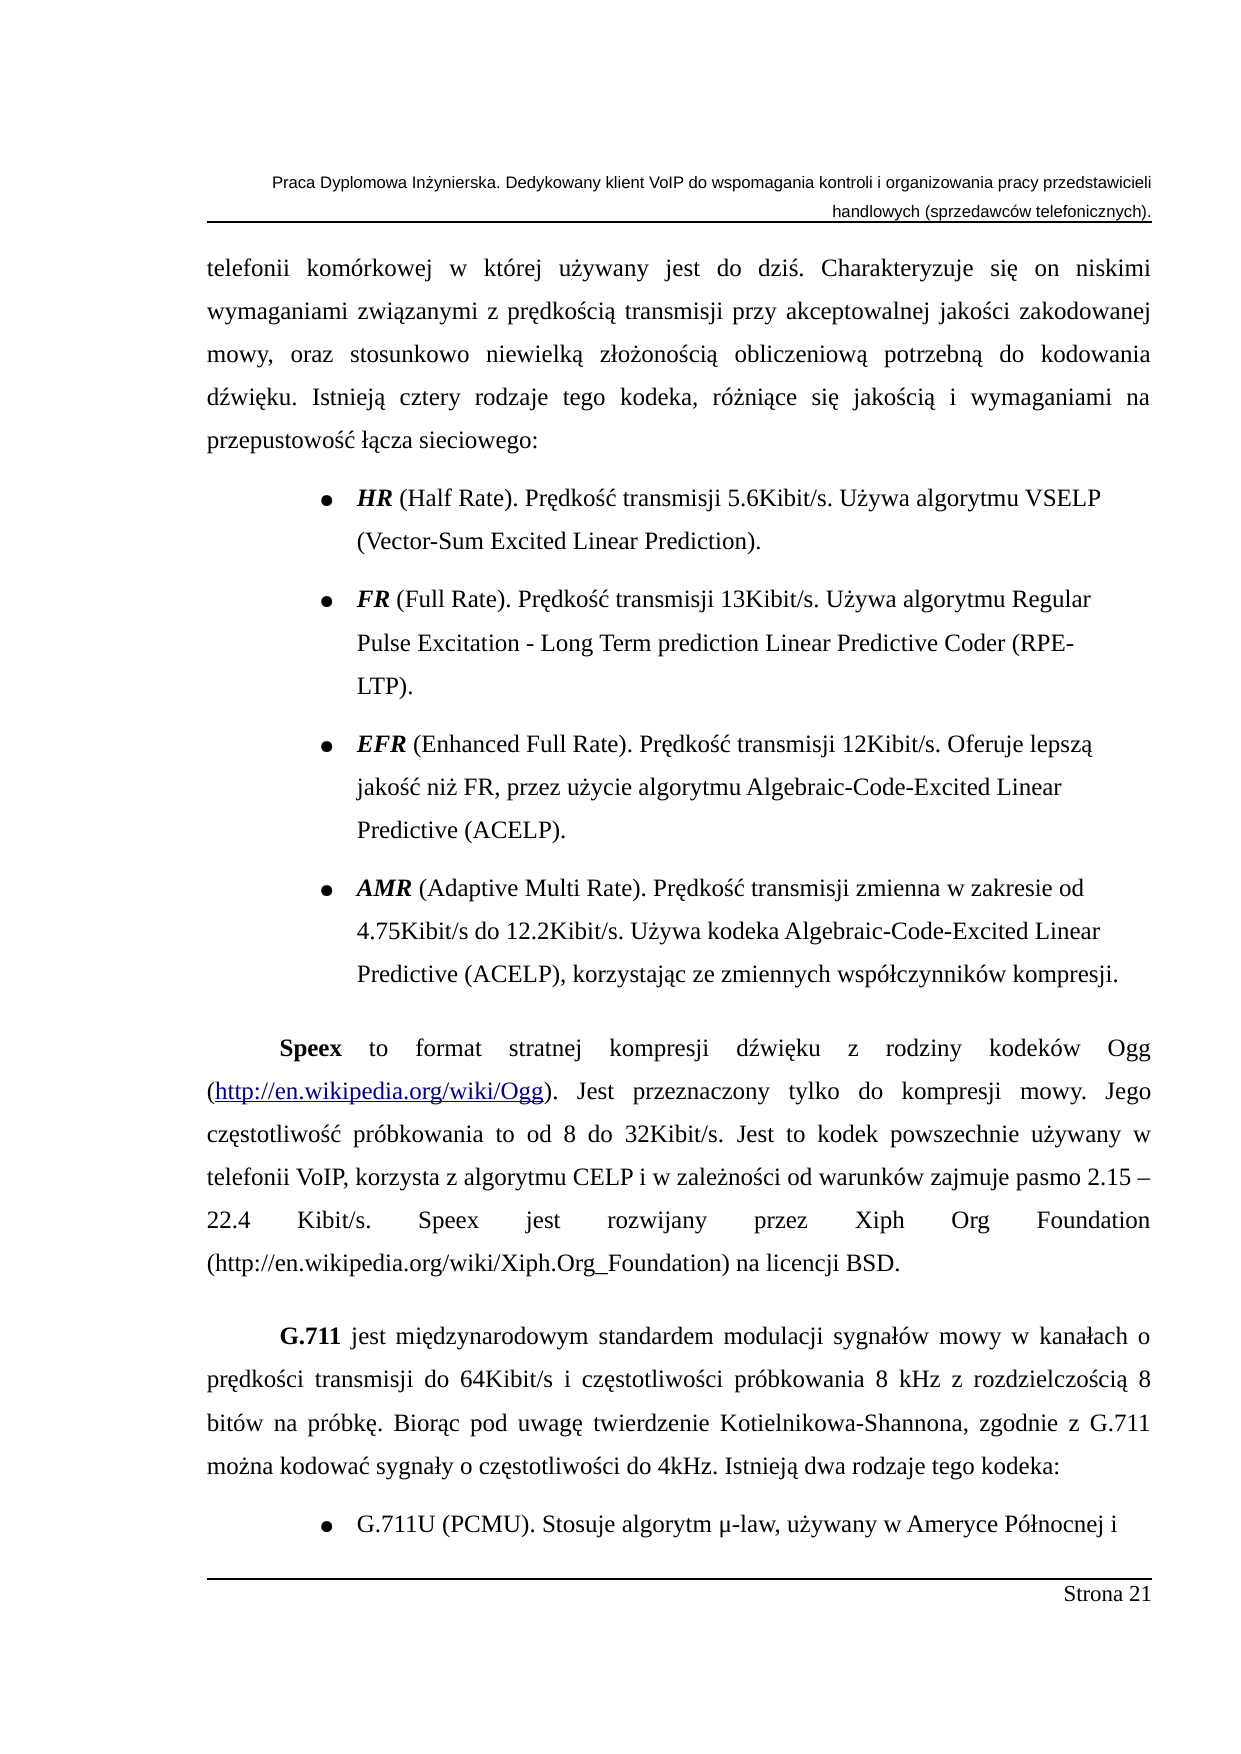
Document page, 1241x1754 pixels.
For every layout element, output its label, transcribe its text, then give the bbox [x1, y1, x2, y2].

list HR (Half Rate). Prędkość transmisji 5.6Kibit/s. Używa algorytmu VSELP (Vector-Sum Excited Linear Prediction). [319, 483, 1122, 555]
list EFR (Enhanced Full Rate). Prędkość transmisji 12Kibit/s. Oferuje lepszą jakość niż FR, przez użycie algorytmu Algebraic-Code-Excited Linear Predictive (ACELP). [319, 729, 1122, 844]
list AMR (Adaptive Multi Rate). Prędkość transmisji zmienna w zakresie od 4.75Kibit/s do 12.2Kibit/s. Używa kodeka Algebraic-Code-Excited Linear Predictive (ACELP), korzystając ze zmiennych współczynników kompresji. [319, 873, 1122, 988]
text G.711 jest międzynarodowym standardem modulacji sygnałów mowy w kanałach o prędkości transmisji do 64Kibit/s i częstotliwości próbkowania 8 kHz z rozdzielczością 8 bitów na próbkę. Biorąc pod uwagę twierdzenie Kotielnikowa-Shannona, zgodnie z G.711 można kodować sygnały o częstotliwości do 4kHz. Istnieją dwa rodzaje tego kodeka: [207, 1321, 1152, 1479]
list G.711U (PCMU). Stosuje algorytm μ-law, używany w Ameryce Północnej i [319, 1509, 1122, 1538]
list FR (Full Rate). Prędkość transmisji 13Kibit/s. Używa algorytmu Regular Pulse Excitation - Long Term prediction Linear Predictive Coder (RPE-LTP). [319, 584, 1122, 699]
text telefonii komórkowej w której używany jest do dziś. Charakteryzuje się on niskimi wymaganiami związanymi z prędkością transmisji przy akceptowalnej jakości zakodowanej mowy, oraz stosunkowo niewielką złożonością obliczeniową potrzebną do kodowania dźwięku. Istnieją cztery rodzaje tego kodeka, różniące się jakością i wymaganiami na przepustowość łącza sieciowego: [207, 253, 1152, 454]
text Speex to format stratnej kompresji dźwięku z rodziny kodeków Ogg (http://en.wikipedia.org/wiki/Ogg). Jest przeznaczony tylko do kompresji mowy. Jego częstotliwość próbkowania to od 8 do 32Kibit/s. Jest to kodek powszechnie używany w telefonii VoIP, korzysta z algorytmu CELP i w zależności od warunków zajmuje pasmo 2.15 – 22.4 Kibit/s. Speex jest rozwijany przez Xiph Org Foundation (http://en.wikipedia.org/wiki/Xiph.Org_Foundation) na licencji BSD. [207, 1033, 1152, 1277]
